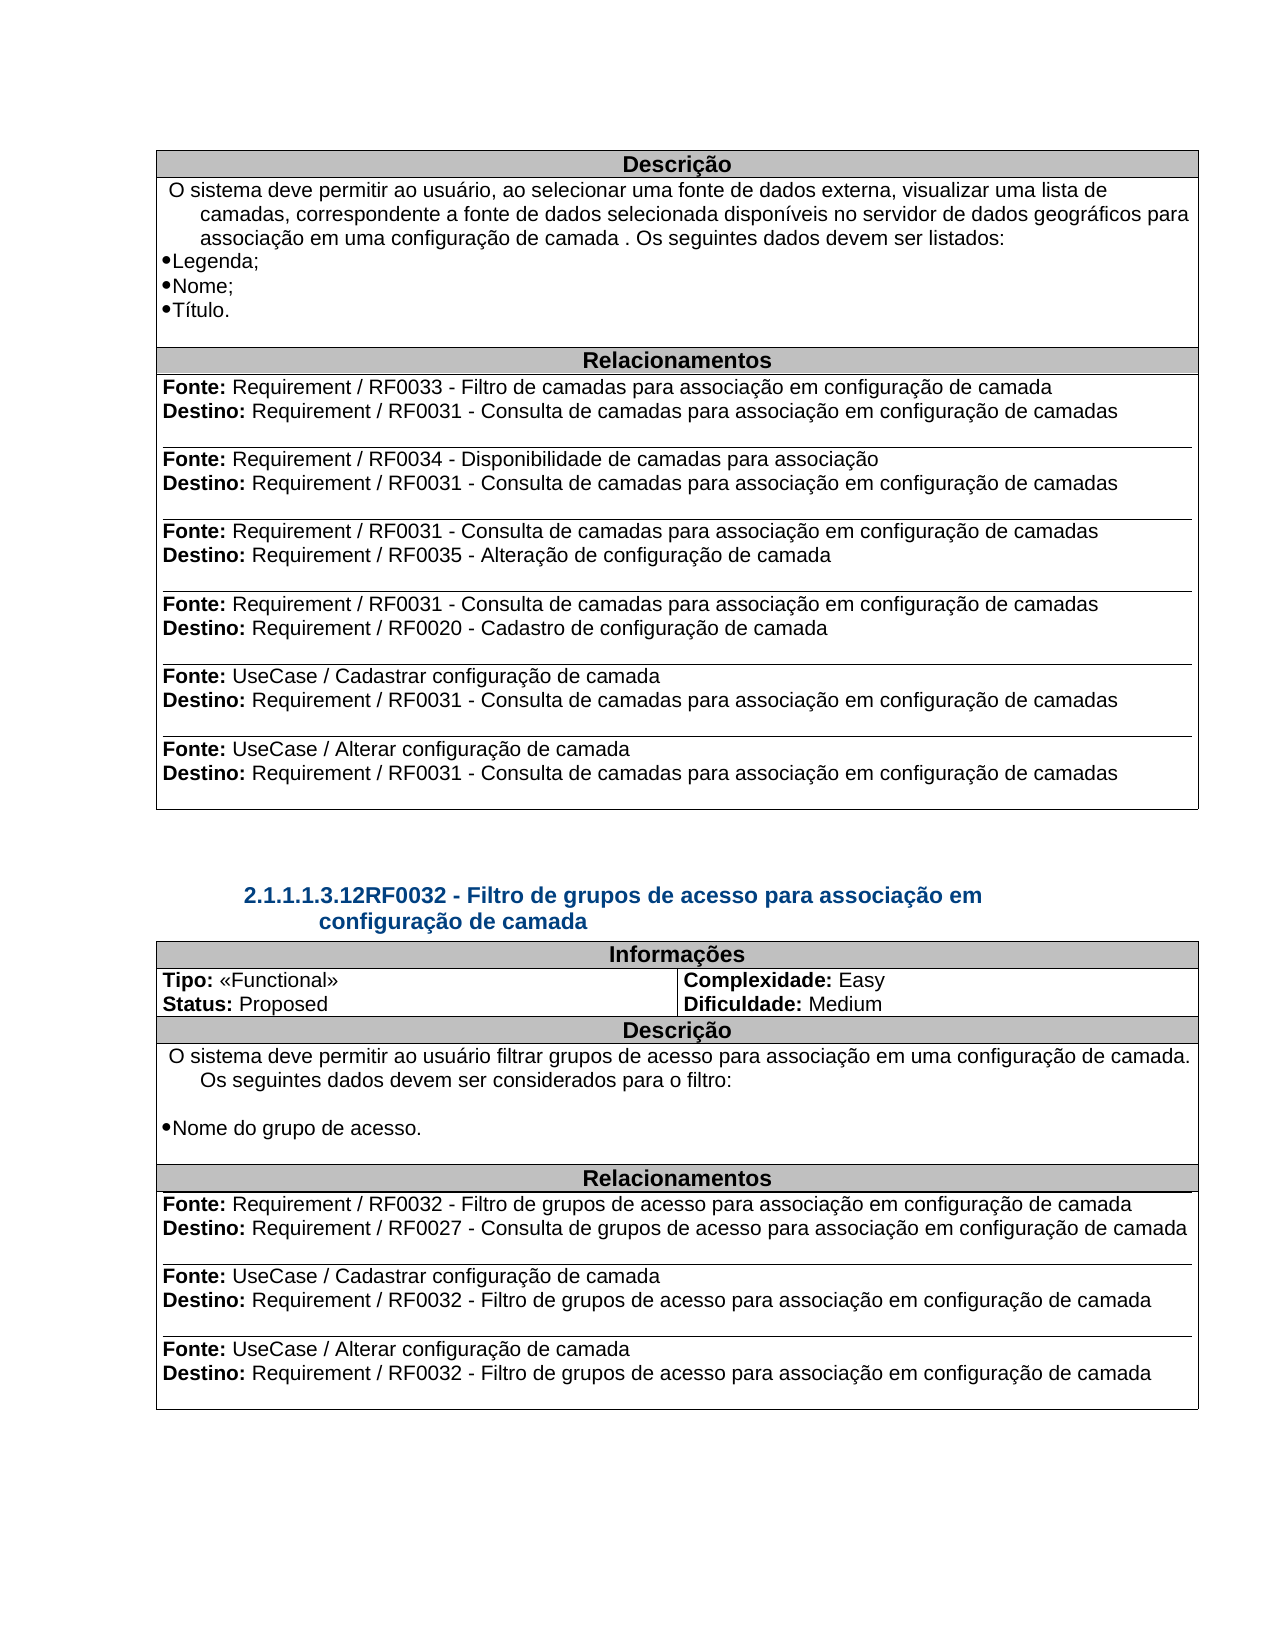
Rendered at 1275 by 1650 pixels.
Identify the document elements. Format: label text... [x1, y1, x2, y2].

table_cell O sistema deve permitir ao usuário, ao selecionar uma fonte de dados externa, visualizar uma lista de camadas, correspondente a fonte de dados selecionada disponíveis no servidor de dados geográficos para associação em uma configuração de camada . Os seguintes dados devem ser listados: Legenda; Nome; Título. [157, 178, 1198, 347]
table_cell Fonte: Requirement / RF0031 - Consulta de camadas para associação em configuração de camadas Destino: Requirement / RF0035 - Alteração de configuração de camada [163, 520, 1192, 591]
table_cell [157, 1192, 1198, 1409]
table_cell Tipo: «Functional» Status: Proposed [157, 969, 677, 1016]
table_cell Descrição [157, 1017, 1198, 1043]
table_cell [157, 375, 163, 808]
table_cell Relacionamentos [157, 1165, 1198, 1191]
table_cell Fonte: UseCase / Cadastrar configuração de camada Destino: Requirement / RF0032 - Filtro de grupos de acesso para associação em configuração de camada [163, 1265, 1192, 1336]
table_header Fonte: Requirement / RF0032 - Filtro de grupos de acesso para associação em configuração de camada Destino: Requirement / RF0027 - Consulta de grupos de acesso para associação em configuração de camada [163, 1193, 1192, 1264]
table_cell Complexidade: Easy Dificuldade: Medium [678, 969, 1198, 1016]
table_header Fonte: Requirement / RF0033 - Filtro de camadas para associação em configuração de camada Destino: Requirement / RF0031 - Consulta de camadas para associação em configuração de camadas [163, 375, 1192, 446]
list RF0032 - Filtro de grupos de acesso para associação em configuração de camada [244, 882, 1125, 935]
table_cell Fonte: UseCase / Alterar configuração de camada Destino: Requirement / RF0031 - Consulta de camadas para associação em configuração de camadas [163, 737, 1192, 808]
table_cell Fonte: UseCase / Alterar configuração de camada Destino: Requirement / RF0032 - Filtro de grupos de acesso para associação em configuração de camada [163, 1337, 1192, 1408]
table_cell Fonte: Requirement / RF0031 - Consulta de camadas para associação em configuração de camadas Destino: Requirement / RF0020 - Cadastro de configuração de camada [163, 592, 1192, 664]
table_header Informações [157, 942, 1198, 968]
table_cell Fonte: Requirement / RF0034 - Disponibilidade de camadas para associação Destino: Requirement / RF0031 - Consulta de camadas para associação em configuração de camadas [163, 448, 1192, 519]
table_cell Fonte: UseCase / Cadastrar configuração de camada Destino: Requirement / RF0031 - Consulta de camadas para associação em configuração de camadas [163, 665, 1192, 736]
table_cell Descrição [157, 151, 1198, 177]
table_cell [1192, 375, 1198, 808]
table_cell O sistema deve permitir ao usuário filtrar grupos de acesso para associação em uma configuração de camada. Os seguintes dados devem ser considerados para o filtro: Nome do grupo de acesso. [157, 1044, 1198, 1164]
table_cell Relacionamentos [157, 348, 1198, 373]
